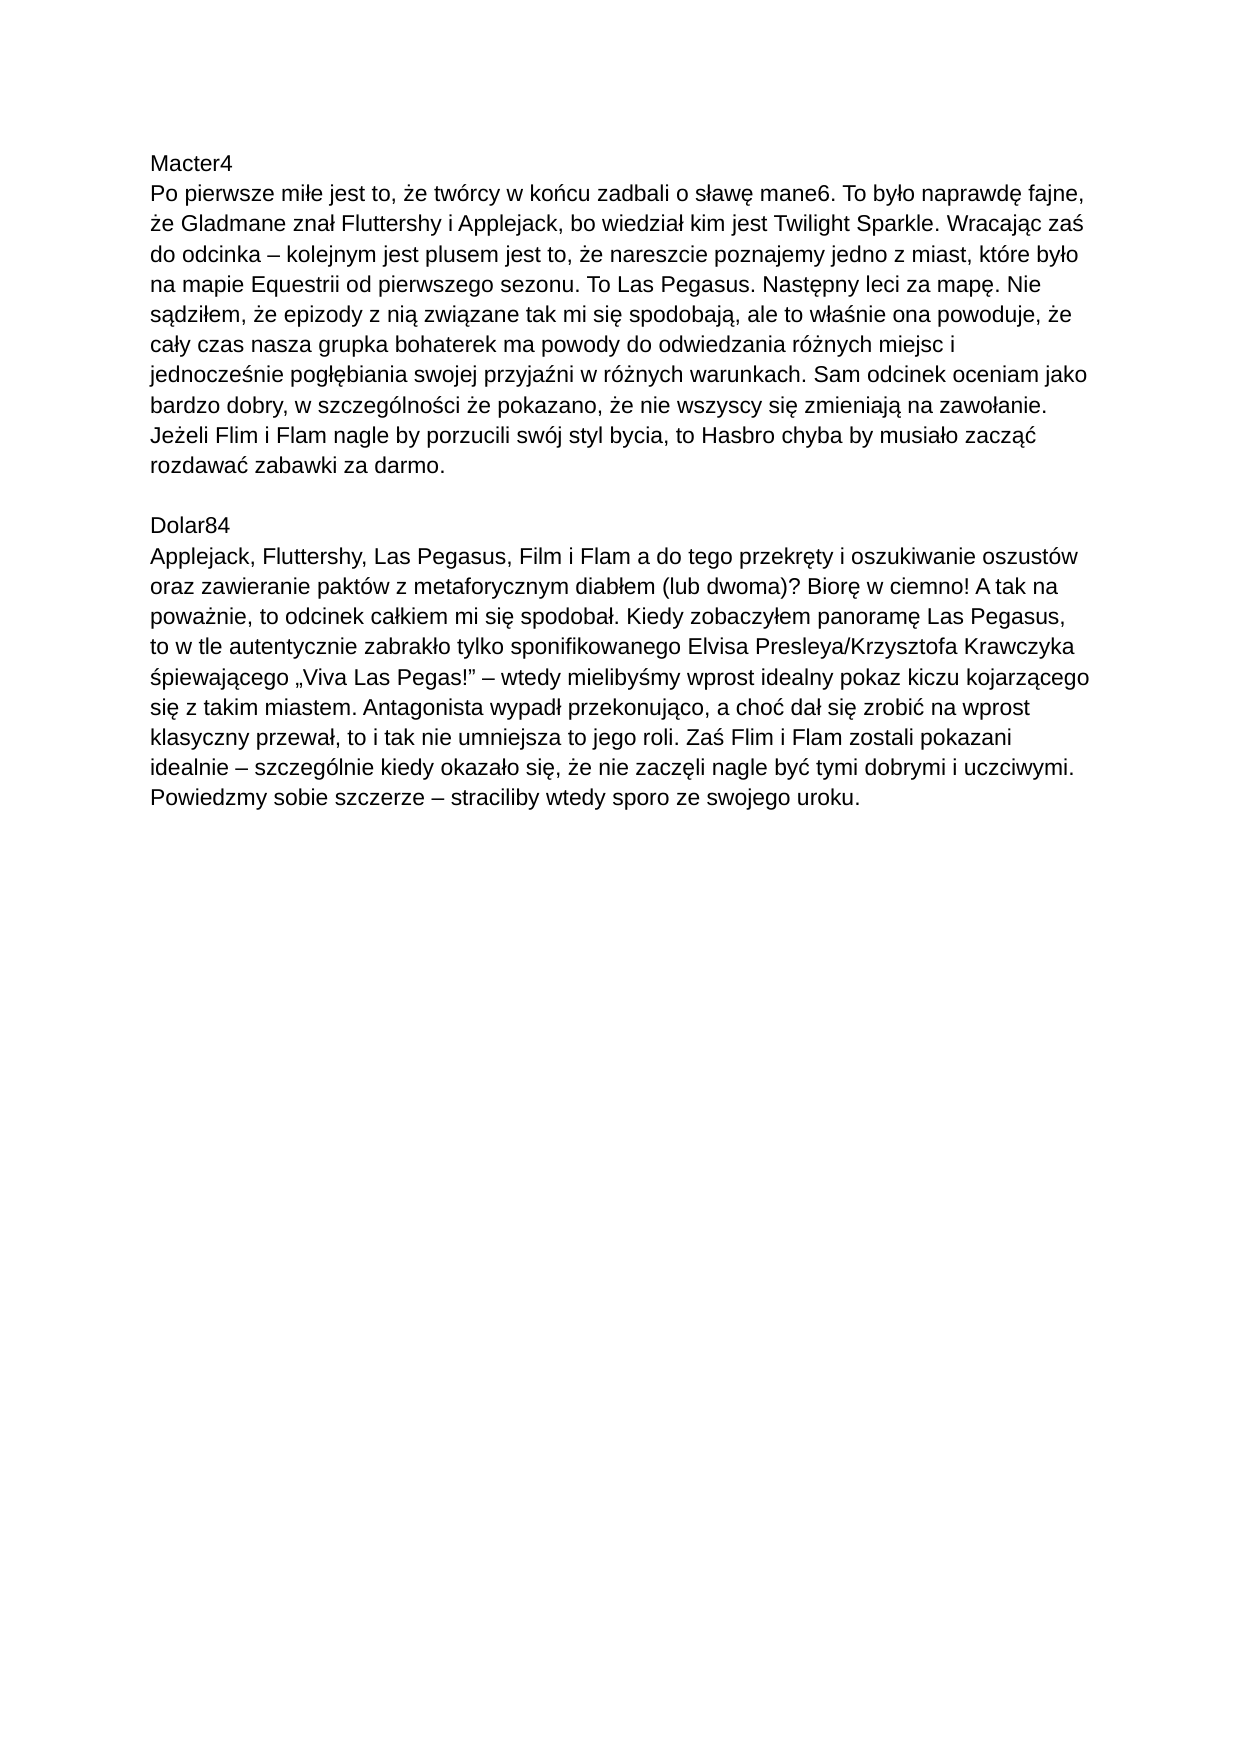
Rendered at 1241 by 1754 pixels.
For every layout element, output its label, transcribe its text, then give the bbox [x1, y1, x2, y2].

text Dolar84 [150, 512, 1090, 539]
text Macter4 [150, 150, 1090, 176]
text Applejack, Fluttershy, Las Pegasus, Film i Flam a do tego przekręty i oszukiwanie oszustów oraz zawieranie paktów z metaforycznym diabłem (lub dwoma)? Biorę w ciemno! A tak na poważnie, to odcinek całkiem mi się spodobał. Kiedy zobaczyłem panoramę Las Pegasus, to w tle autentycznie zabrakło tylko sponifikowanego Elvisa Presleya/Krzysztofa Krawczyka śpiewającego „Viva Las Pegas!” – wtedy mielibyśmy wprost idealny pokaz kiczu kojarzącego się z takim miastem. Antagonista wypadł przekonująco, a choć dał się zrobić na wprost klasyczny przewał, to i tak nie umniejsza to jego roli. Zaś Flim i Flam zostali pokazani idealnie – szczególnie kiedy okazało się, że nie zaczęli nagle być tymi dobrymi i uczciwymi. Powiedzmy sobie szczerze – straciliby wtedy sporo ze swojego uroku. [150, 543, 1090, 811]
text Po pierwsze miłe jest to, że twórcy w końcu zadbali o sławę mane6. To było naprawdę fajne, że Gladmane znał Fluttershy i Applejack, bo wiedział kim jest Twilight Sparkle. Wracając zaś do odcinka – kolejnym jest plusem jest to, że nareszcie poznajemy jedno z miast, które było na mapie Equestrii od pierwszego sezonu. To Las Pegasus. Następny leci za mapę. Nie sądziłem, że epizody z nią związane tak mi się spodobają, ale to właśnie ona powoduje, że cały czas nasza grupka bohaterek ma powody do odwiedzania różnych miejsc i jednocześnie pogłębiania swojej przyjaźni w różnych warunkach. Sam odcinek oceniam jako bardzo dobry, w szczególności że pokazano, że nie wszyscy się zmieniają na zawołanie. Jeżeli Flim i Flam nagle by porzucili swój styl bycia, to Hasbro chyba by musiało zacząć rozdawać zabawki za darmo. [150, 180, 1090, 478]
